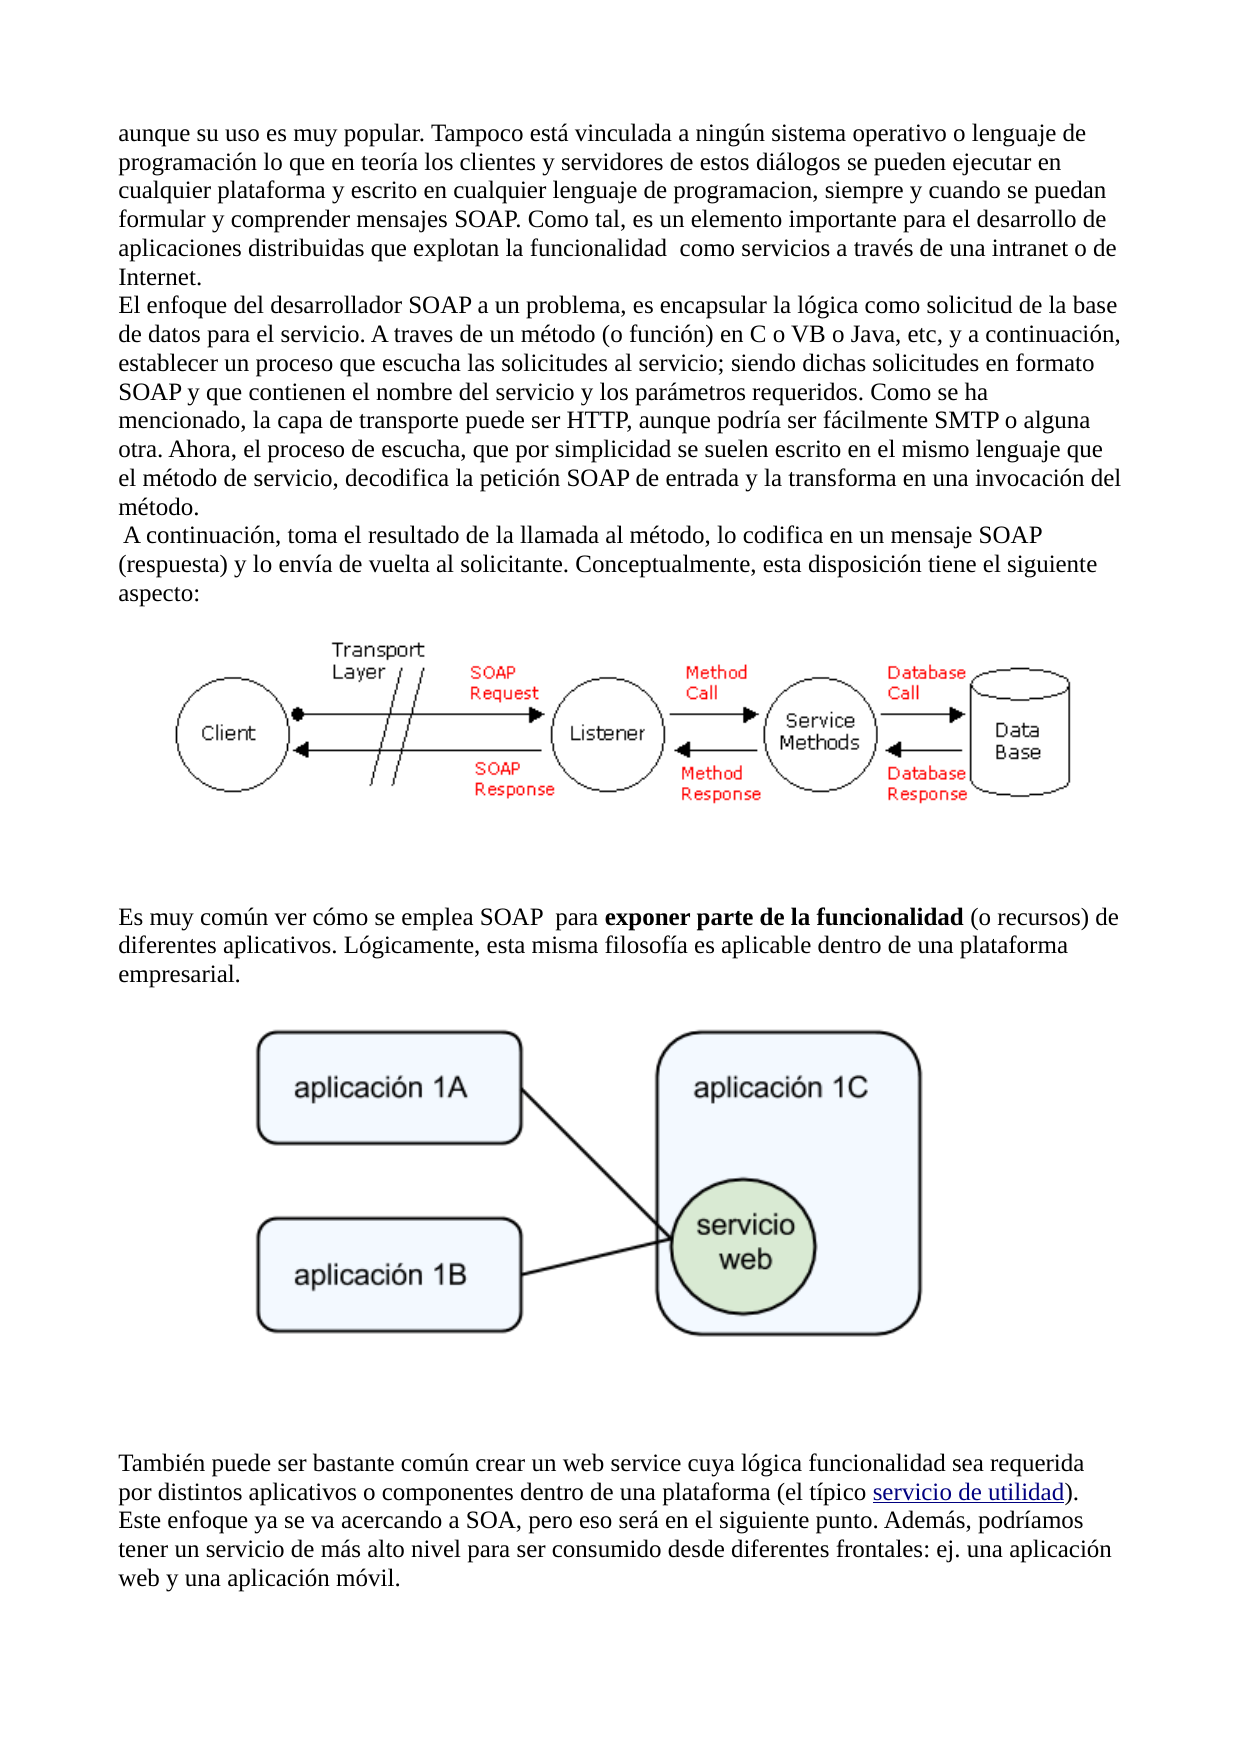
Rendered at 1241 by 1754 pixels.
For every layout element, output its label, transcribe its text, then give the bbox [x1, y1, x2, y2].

text El enfoque del desarrollador SOAP a un problema, es encapsular la lógica como solicitud de la base de datos para el servicio. A traves de un método (o función) en C o VB o Java, etc, y a continuación, establecer un proceso que escucha las solicitudes al servicio; siendo dichas solicitudes en formato SOAP y que contienen el nombre del servicio y los parámetros requeridos. Como se ha mencionado, la capa de transporte puede ser HTTP, aunque podría ser fácilmente SMTP o alguna otra. Ahora, el proceso de escucha, que por simplicidad se suelen escrito en el mismo lenguaje que el método de servicio, decodifica la petición SOAP de entrada y la transforma en una invocación del método. [118, 291, 1122, 521]
text A continuación, toma el resultado de la llamada al método, lo codifica en un mensaje SOAP (respuesta) y lo envía de vuelta al solicitante. Conceptualmente, esta disposición tiene el siguiente aspecto: [118, 521, 1122, 607]
text También puede ser bastante común crear un web service cuya lógica funcionalidad sea requerida por distintos aplicativos o componentes dentro de una plataforma (el típico servicio de utilidad). Este enfoque ya se va acercando a SOA, pero eso será en el siguiente punto. Además, podríamos tener un servicio de más alto nivel para ser consumido desde diferentes frontales: ej. una aplicación web y una aplicación móvil. [118, 1448, 1122, 1592]
picture [151, 635, 1089, 816]
text aunque su uso es muy popular. Tampoco está vinculada a ningún sistema operativo o lenguaje de programación lo que en teoría los clientes y servidores de estos diálogos se pueden ejecutar en cualquier plataforma y escrito en cualquier lenguaje de programacion, siempre y cuando se puedan formular y comprender mensajes SOAP. Como tal, es un elemento importante para el desarrollo de aplicaciones distribuidas que explotan la funcionalidad como servicios a través de una intranet o de Internet. [118, 118, 1122, 291]
picture [250, 1016, 990, 1426]
text Es muy común ver cómo se emplea SOAP para exponer parte de la funcionalidad (o recursos) de diferentes aplicativos. Lógicamente, esta misma filosofía es aplicable dentro de una plataforma empresarial. [118, 902, 1122, 988]
